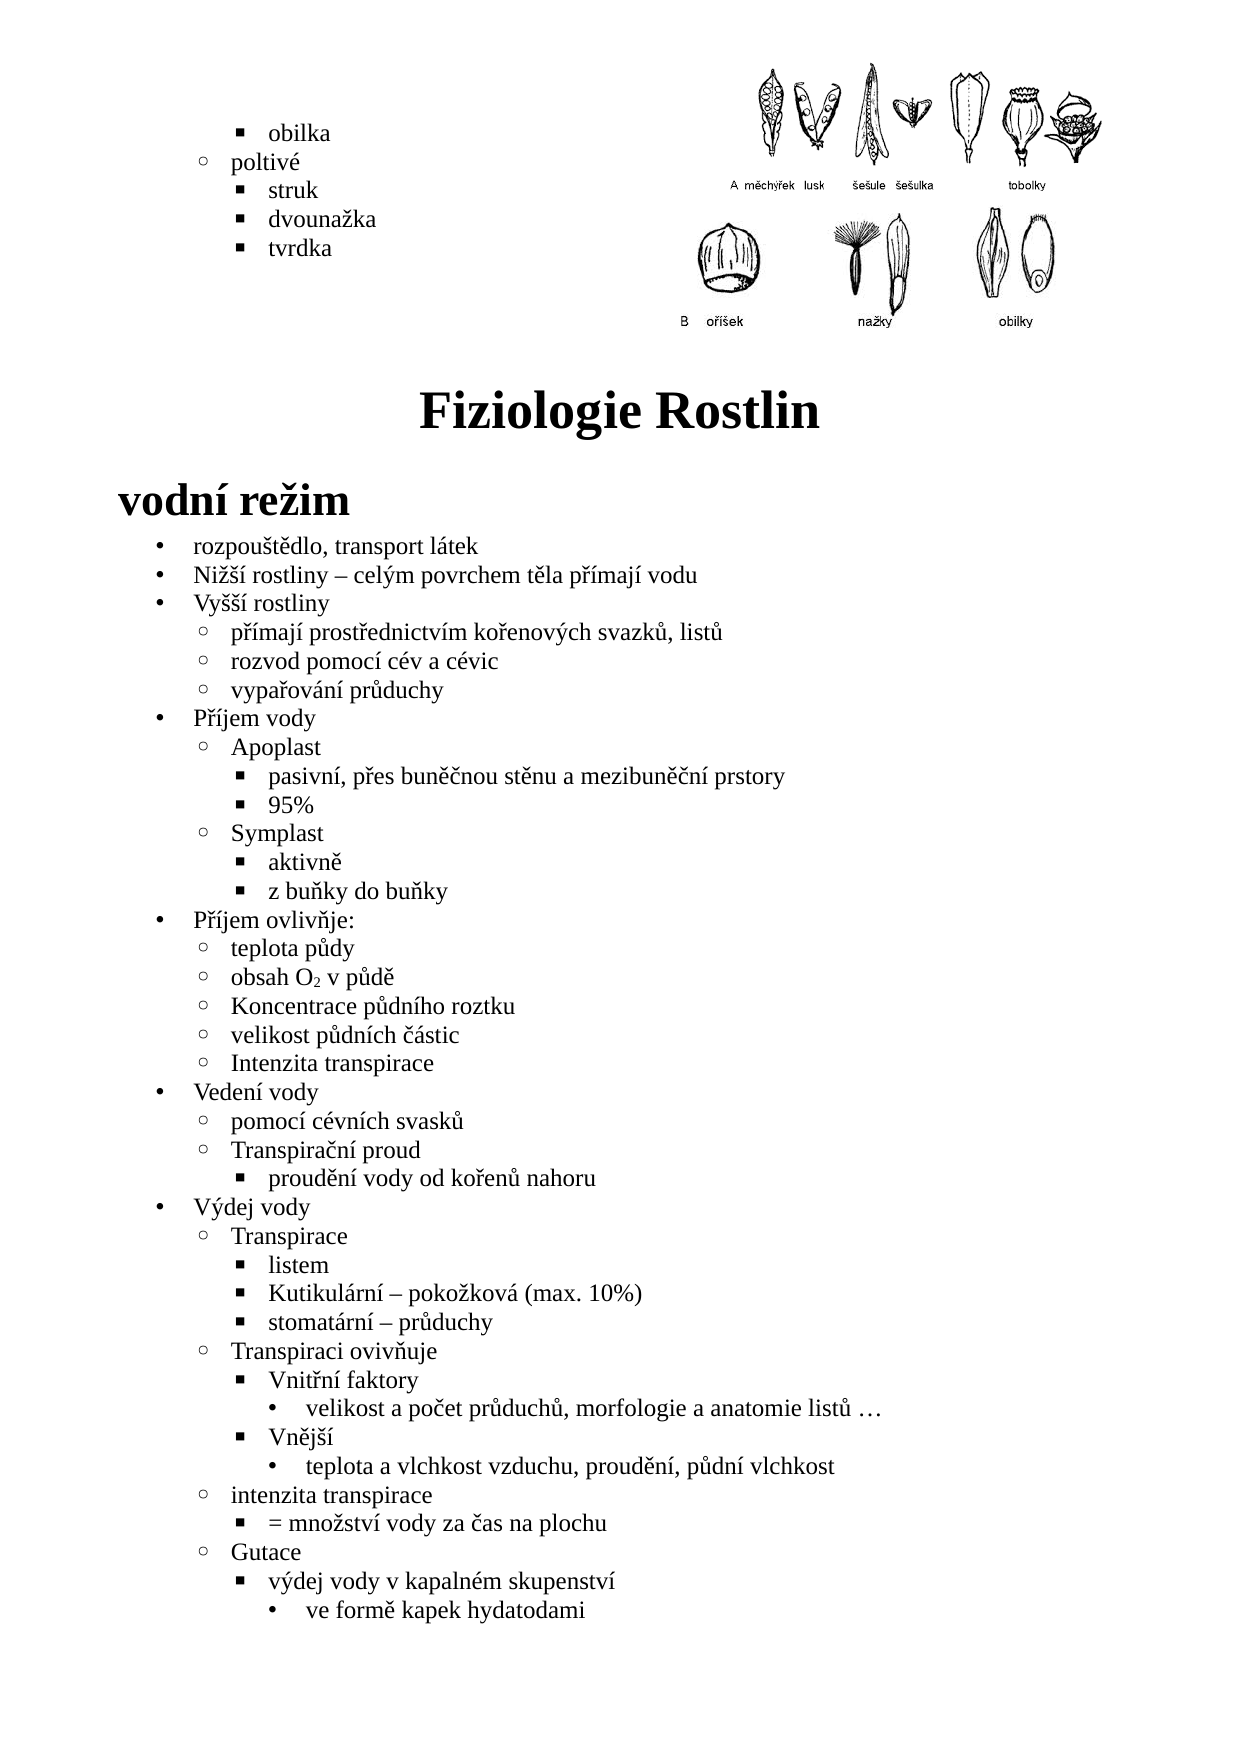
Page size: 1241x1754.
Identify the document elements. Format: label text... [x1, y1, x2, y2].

list Gutace [193, 1537, 1122, 1566]
list = množství vody za čas na plochu [231, 1508, 1122, 1537]
list tvrdka [231, 233, 681, 262]
picture [681, 205, 1057, 328]
list [1106, 147, 1122, 176]
list rozpouštědlo, transport látek [156, 531, 1122, 560]
list přímají prostřednictvím kořenových svazků, listů [193, 617, 1122, 646]
list Symplast [193, 818, 1122, 847]
list Kutikulární – pokožková (max. 10%) [231, 1278, 1122, 1307]
list Vedení vody [156, 1077, 1122, 1106]
picture [730, 62, 1106, 191]
list dvounažka [231, 204, 1122, 233]
list Vnější [231, 1422, 1122, 1451]
list intenzita transpirace [193, 1480, 1122, 1508]
list Apoplast [193, 732, 1122, 761]
list z buňky do buňky [231, 876, 1122, 905]
list [1106, 118, 1122, 147]
list rozvod pomocí cév a cévic [193, 646, 1122, 675]
list Příjem vody [156, 703, 1122, 732]
list pasivní, přes buněčnou stěnu a mezibuněční prstory [231, 761, 1122, 790]
list teplota a vlchkost vzduchu, proudění, půdní vlchkost [268, 1451, 1122, 1480]
list Intenzita transpirace [193, 1048, 1122, 1077]
list Koncentrace půdního roztku [193, 991, 1122, 1020]
list Nižší rostliny – celým povrchem těla přímají vodu [156, 560, 1122, 588]
list teplota půdy [193, 933, 1122, 962]
text vodní režim [118, 472, 1122, 525]
list obsah O2 v půdě [193, 962, 1122, 991]
list velikost půdních částic [193, 1020, 1122, 1048]
list vypařování průduchy [193, 675, 1122, 703]
list Transpirační proud [193, 1135, 1122, 1163]
list velikost a počet průduchů, morfologie a anatomie listů … [268, 1393, 1122, 1422]
list Výdej vody [156, 1192, 1122, 1221]
list aktivně [231, 847, 1122, 876]
list obilka [231, 118, 730, 147]
list Transpiraci ovivňuje [193, 1336, 1122, 1365]
list 95% [231, 790, 1122, 818]
list struk [231, 176, 1122, 204]
list listem [231, 1250, 1122, 1278]
list [1057, 233, 1122, 262]
text Fiziologie rostlin [118, 378, 1122, 440]
list poltivé [193, 147, 730, 176]
list ve formě kapek hydatodami [268, 1595, 1122, 1623]
list Transpirace [193, 1221, 1122, 1250]
list Příjem ovlivňje: [156, 905, 1122, 933]
list výdej vody v kapalném skupenství [231, 1566, 1122, 1595]
list pomocí cévních svasků [193, 1106, 1122, 1135]
list Vyšší rostliny [156, 588, 1122, 617]
list proudění vody od kořenů nahoru [231, 1163, 1122, 1192]
list stomatární – průduchy [231, 1307, 1122, 1336]
list Vnitřní faktory [231, 1365, 1122, 1393]
